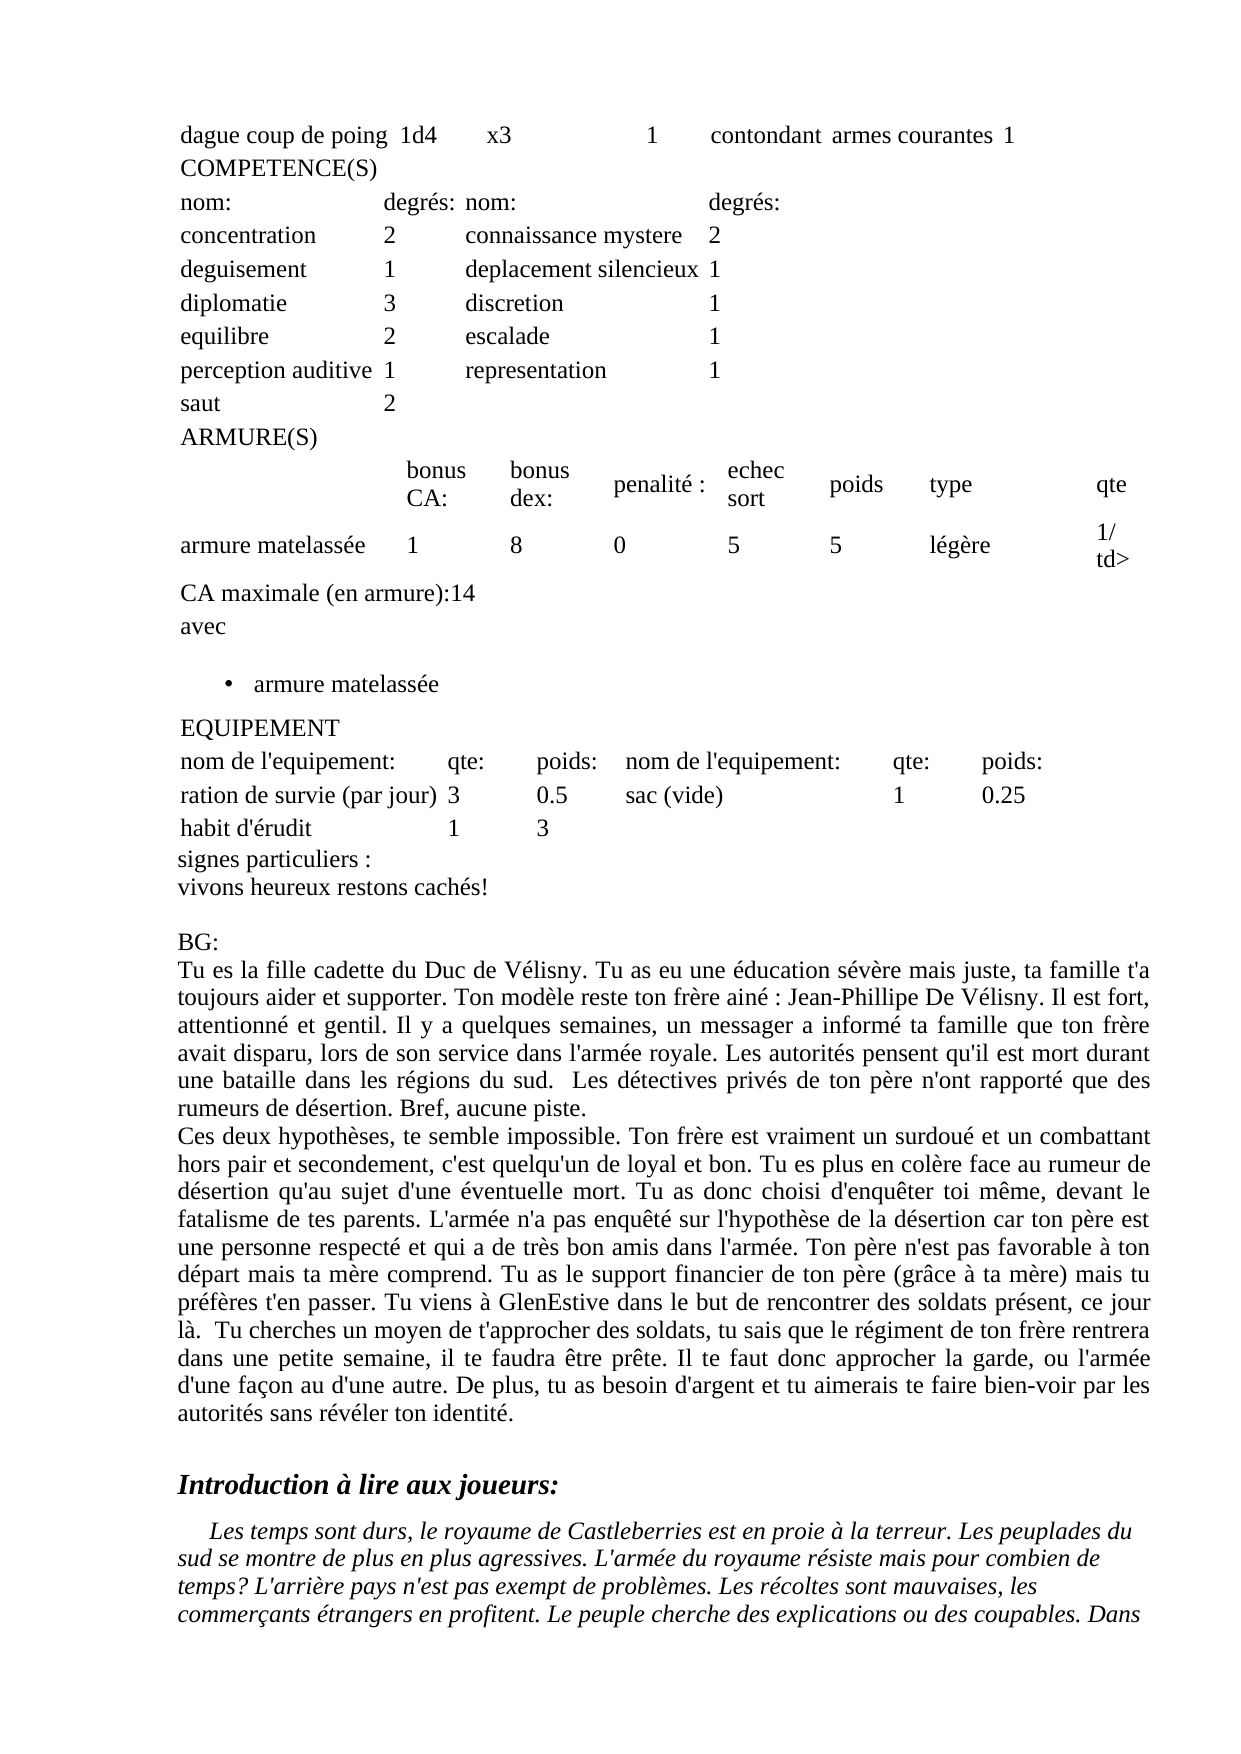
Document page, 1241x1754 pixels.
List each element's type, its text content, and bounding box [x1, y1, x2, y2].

table_cell 1/td> [1093, 515, 1152, 576]
table_cell 2 [380, 319, 462, 353]
table_cell 1 [380, 252, 462, 286]
table_cell 1 [404, 515, 507, 576]
table_cell echec sort [725, 454, 826, 515]
table_cell saut [177, 386, 380, 420]
table_cell 3 [444, 778, 533, 811]
table_cell [462, 386, 792, 420]
table_cell deplacement silencieux [462, 252, 705, 286]
table_cell [623, 811, 1068, 845]
table_cell 0.5 [534, 778, 622, 811]
table_cell 8 [507, 515, 610, 576]
table_cell 1 [705, 319, 792, 353]
table_cell x3 [484, 118, 570, 152]
table_cell 2 [380, 219, 462, 252]
table_cell 5 [826, 515, 926, 576]
table_cell nom de l'equipement: [177, 744, 444, 778]
table_cell 1 [380, 353, 462, 386]
table_cell 3 [534, 811, 622, 845]
table_cell nom: [177, 185, 380, 219]
table_cell concentration [177, 219, 380, 252]
table_cell 1 [705, 252, 792, 286]
table_cell habit d'érudit [177, 811, 444, 845]
table_cell 1 [705, 286, 792, 319]
table_cell 5 [725, 515, 826, 576]
table_cell perception auditive [177, 353, 380, 386]
table_cell escalade [462, 319, 705, 353]
table_cell poids [826, 454, 926, 515]
subtitle Introduction à lire aux joueurs: [569, 1468, 1152, 1501]
table_cell [404, 700, 1152, 711]
table_header COMPETENCE(S) [177, 152, 792, 185]
table_cell poids: [534, 744, 622, 778]
table_cell [177, 700, 403, 711]
table_cell deguisement [177, 252, 380, 286]
table_cell bonus CA: [404, 454, 507, 515]
table_cell nom: [462, 185, 705, 219]
table_cell qte: [444, 744, 533, 778]
table_cell [177, 454, 403, 515]
table_cell equilibre [177, 319, 380, 353]
table_cell armes courantes [829, 118, 1000, 152]
table_cell connaissance mystere [462, 219, 705, 252]
table_cell ration de survie (par jour) [177, 778, 444, 811]
table_cell avec armure matelassée [177, 610, 1152, 700]
text signes particuliers : [372, 845, 1152, 873]
table_cell armure matelassée [177, 515, 403, 576]
table_cell sac (vide) [623, 778, 890, 811]
table_cell poids: [979, 744, 1068, 778]
table_cell 0.25 [979, 778, 1068, 811]
table_cell penalité : [610, 454, 724, 515]
table_cell contondant [708, 118, 829, 152]
table_cell qte [1093, 454, 1152, 515]
table_cell CA maximale (en armure):14 [177, 576, 1152, 609]
table_cell representation [462, 353, 705, 386]
text Les temps sont durs, le royaume de Castleberries est en proie à la terreur. Les peuplades du sud se montre de plus en plus agressives. L'armée du royaume résiste mais pour combien de temps? L'arrière pays n'est pas exempt de problèmes. Les récoltes sont mauvaises, les commerçants étrangers en profitent. Le peuple cherche des explications ou des coupables. Dans [177, 1517, 1152, 1628]
table_header ARMURE(S) [177, 420, 1152, 453]
table_cell [570, 118, 643, 152]
table_cell dague coup de poing [177, 118, 396, 152]
table_cell 1 [705, 353, 792, 386]
table_cell qte: [890, 744, 979, 778]
table_cell degrés: [705, 185, 792, 219]
table_cell nom de l'equipement: [623, 744, 890, 778]
table_cell discretion [462, 286, 705, 319]
table_cell type [926, 454, 1093, 515]
text Tu es la fille cadette du Duc de Vélisny. Tu as eu une éducation sévère mais juste, ta famille t'a toujours aider et supporter. Ton modèle reste ton frère ainé : Jean-Phillipe De Vélisny. Il est fort, attentionné et gentil. Il y a quelques semaines, un messager a informé ta famille que ton frère avait disparu, lors de son service dans l'armée royale. Les autorités pensent qu'il est mort durant une bataille dans les régions du sud. Les détectives privés de ton père n'ont rapporté que des rumeurs de désertion. Bref, aucune piste. [593, 1094, 1152, 1122]
table_cell 1d4 [396, 118, 483, 152]
table_header EQUIPEMENT [177, 711, 1068, 744]
table_cell 1 [890, 778, 979, 811]
text vivons heureux restons cachés! [489, 873, 1152, 900]
table_cell diplomatie [177, 286, 380, 319]
table_cell 3 [380, 286, 462, 319]
text BG: [225, 928, 1152, 956]
table_cell légère [926, 515, 1093, 576]
table_cell 0 [610, 515, 724, 576]
table_cell 2 [380, 386, 462, 420]
table_cell 1 [643, 118, 707, 152]
table_cell degrés: [380, 185, 462, 219]
table_cell 1 [1000, 118, 1045, 152]
table_cell 2 [705, 219, 792, 252]
table_cell bonus dex: [507, 454, 610, 515]
table_cell 1 [444, 811, 533, 845]
